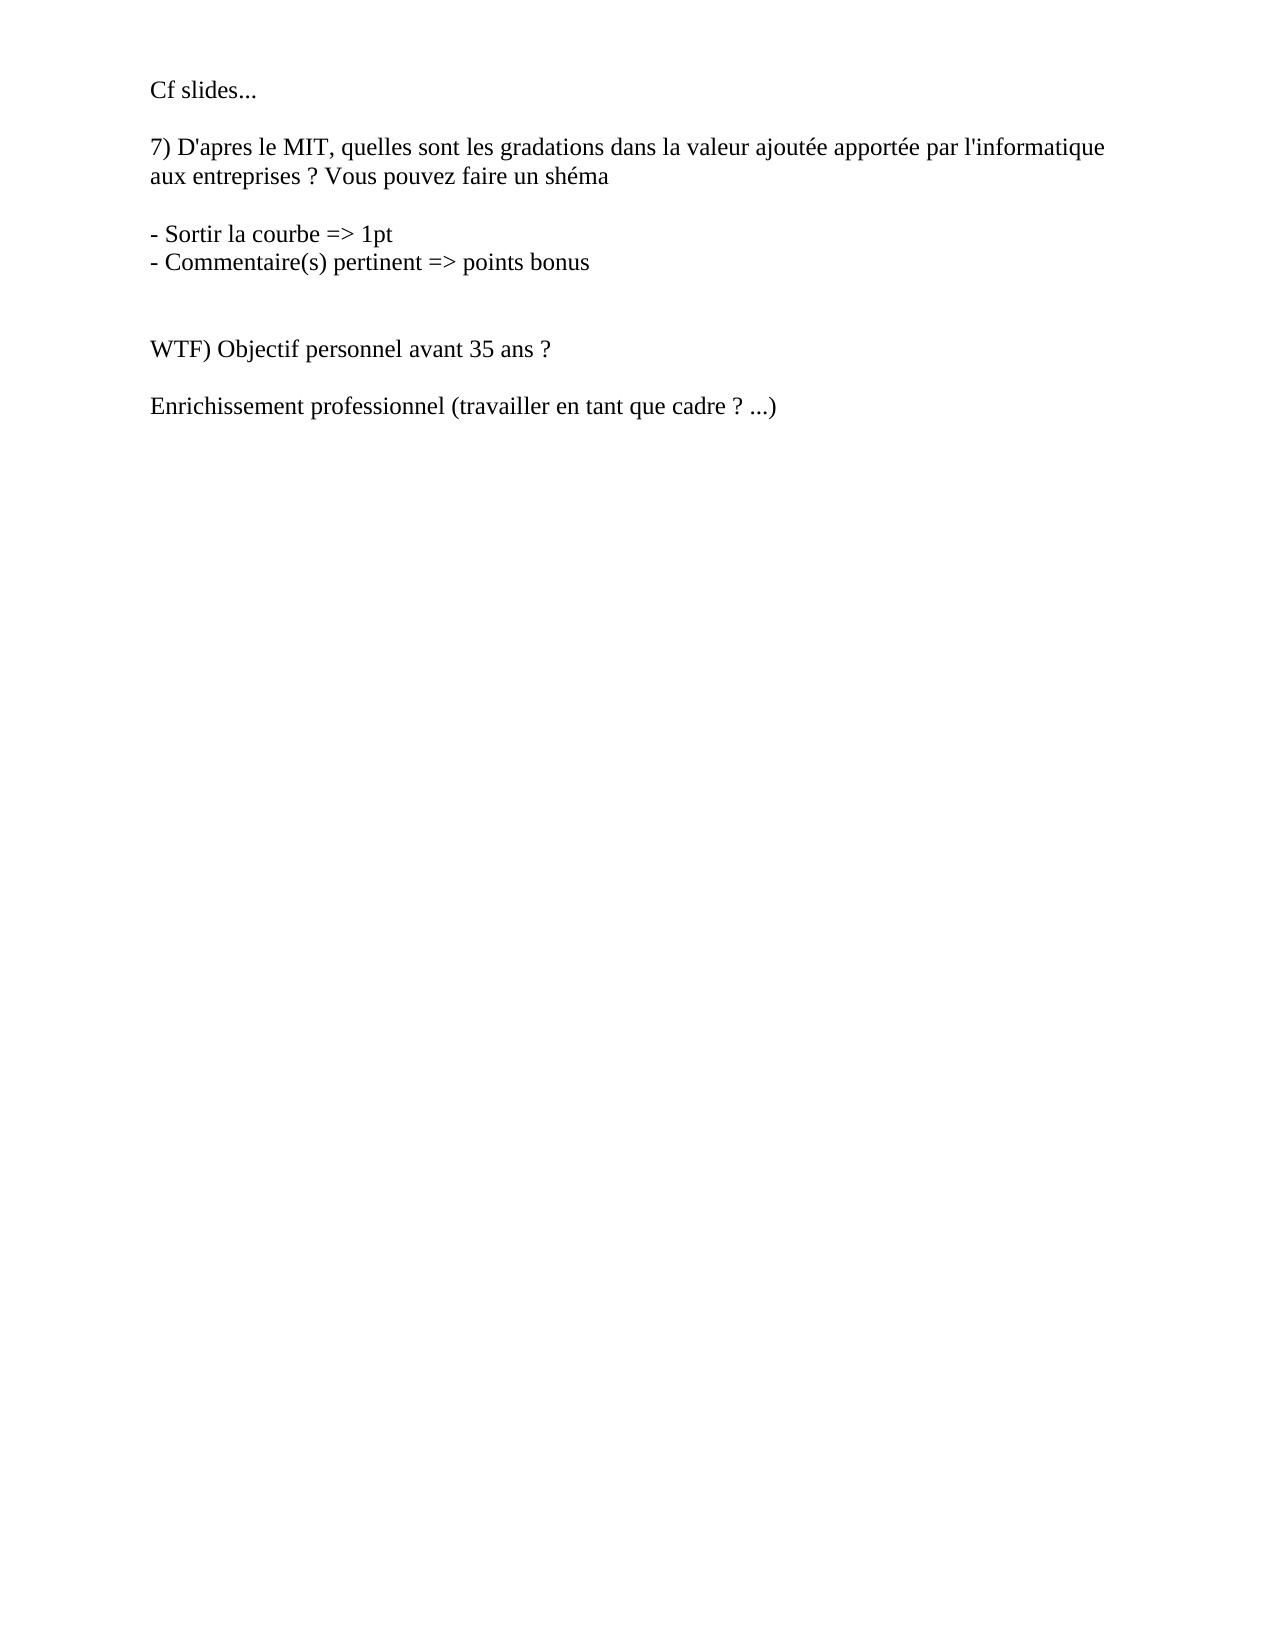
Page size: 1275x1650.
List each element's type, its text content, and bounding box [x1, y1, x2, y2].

text 7) D'apres le MIT, quelles sont les gradations dans la valeur ajoutée apportée par l'informatique aux entreprises ? Vous pouvez faire un shéma [150, 132, 1125, 190]
text Enrichissement professionnel (travailler en tant que cadre ? ...) [150, 391, 1125, 420]
text Cf slides... [150, 75, 1125, 104]
text WTF) Objectif personnel avant 35 ans ? [150, 334, 1125, 362]
text - Commentaire(s) pertinent => points bonus [150, 247, 1125, 276]
text - Sortir la courbe => 1pt [150, 219, 1125, 247]
